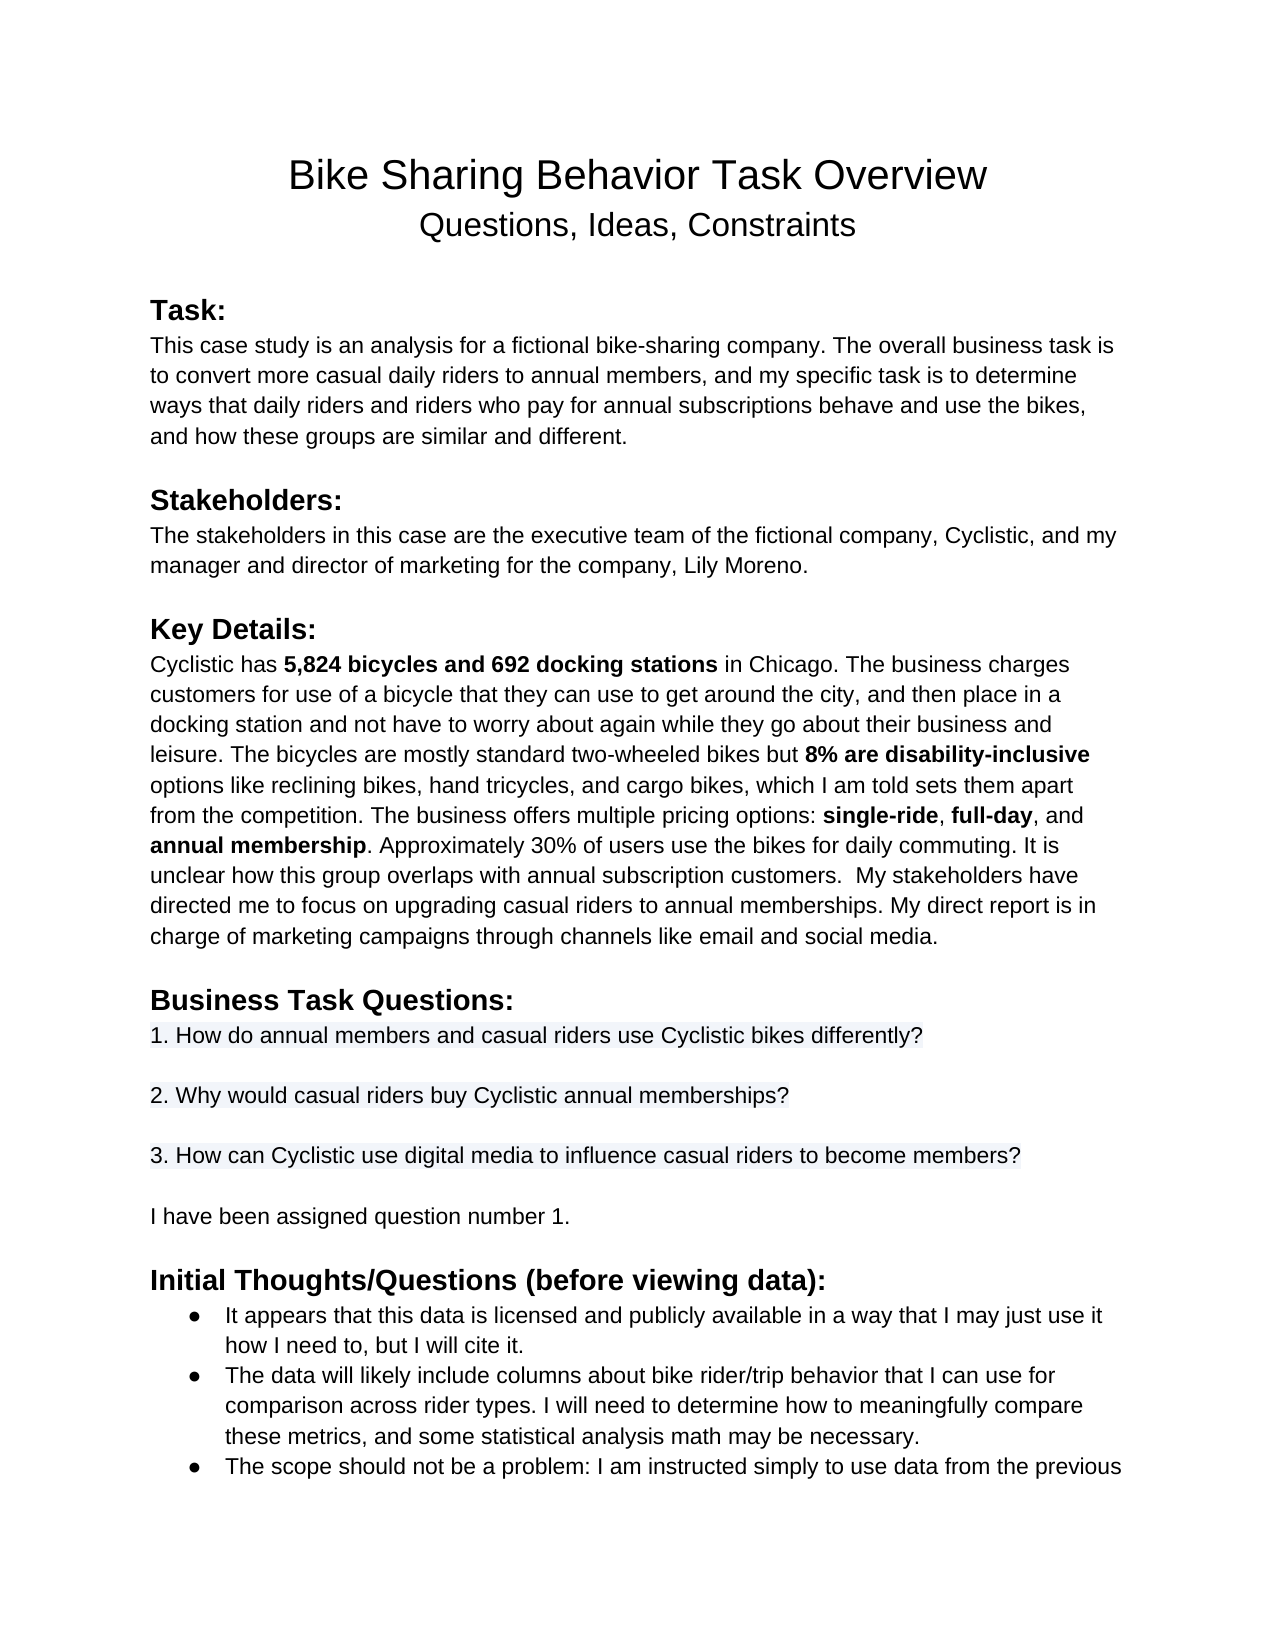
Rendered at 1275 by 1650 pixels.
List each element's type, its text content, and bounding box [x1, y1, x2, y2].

text Bike Sharing Behavior Task Overview [150, 150, 1125, 198]
text Initial Thoughts/Questions (before viewing data): [150, 1263, 1125, 1297]
text Key Details: [150, 612, 1125, 646]
text 2. Why would casual riders buy Cyclistic annual memberships? [150, 1082, 1125, 1108]
text 3. How can Cyclistic use digital media to influence casual riders to become members? [150, 1142, 1125, 1169]
text This case study is an analysis for a fictional bike-sharing company. The overall business task is to convert more casual daily riders to annual members, and my specific task is to determine ways that daily riders and riders who pay for annual subscriptions behave and use the bikes, and how these groups are similar and different. [150, 332, 1125, 449]
text Stakeholders: [150, 483, 1125, 517]
text Questions, Ideas, Constraints [150, 205, 1125, 243]
text Business Task Questions: [150, 983, 1125, 1017]
list It appears that this data is licensed and publicly available in a way that I may just use it how I need to, but I will cite it. [187, 1302, 1125, 1358]
list The data will likely include columns about bike rider/trip behavior that I can use for comparison across rider types. I will need to determine how to meaningfully compare these metrics, and some statistical analysis math may be necessary. [187, 1362, 1125, 1449]
list The scope should not be a problem: I am instructed simply to use data from the previous [187, 1453, 1125, 1479]
text Cyclistic has 5,824 bicycles and 692 docking stations in Chicago. The business charges customers for use of a bicycle that they can use to get around the city, and then place in a docking station and not have to worry about again while they go about their business and leisure. The bicycles are mostly standard two-wheeled bikes but 8% are disability-inclusive options like reclining bikes, hand tricycles, and cargo bikes, which I am told sets them apart from the competition. The business offers multiple pricing options: single-ride, full-day, and annual membership. Approximately 30% of users use the bikes for daily commuting. It is unclear how this group overlaps with annual subscription customers. My stakeholders have directed me to focus on upgrading casual riders to annual memberships. My direct report is in charge of marketing campaigns through channels like email and social media. [150, 651, 1125, 949]
text The stakeholders in this case are the executive team of the fictional company, Cyclistic, and my manager and director of marketing for the company, Lily Moreno. [150, 522, 1125, 578]
text Task: [150, 293, 1125, 327]
text 1. How do annual members and casual riders use Cyclistic bikes differently? [150, 1022, 1125, 1048]
text I have been assigned question number 1. [150, 1203, 1125, 1229]
